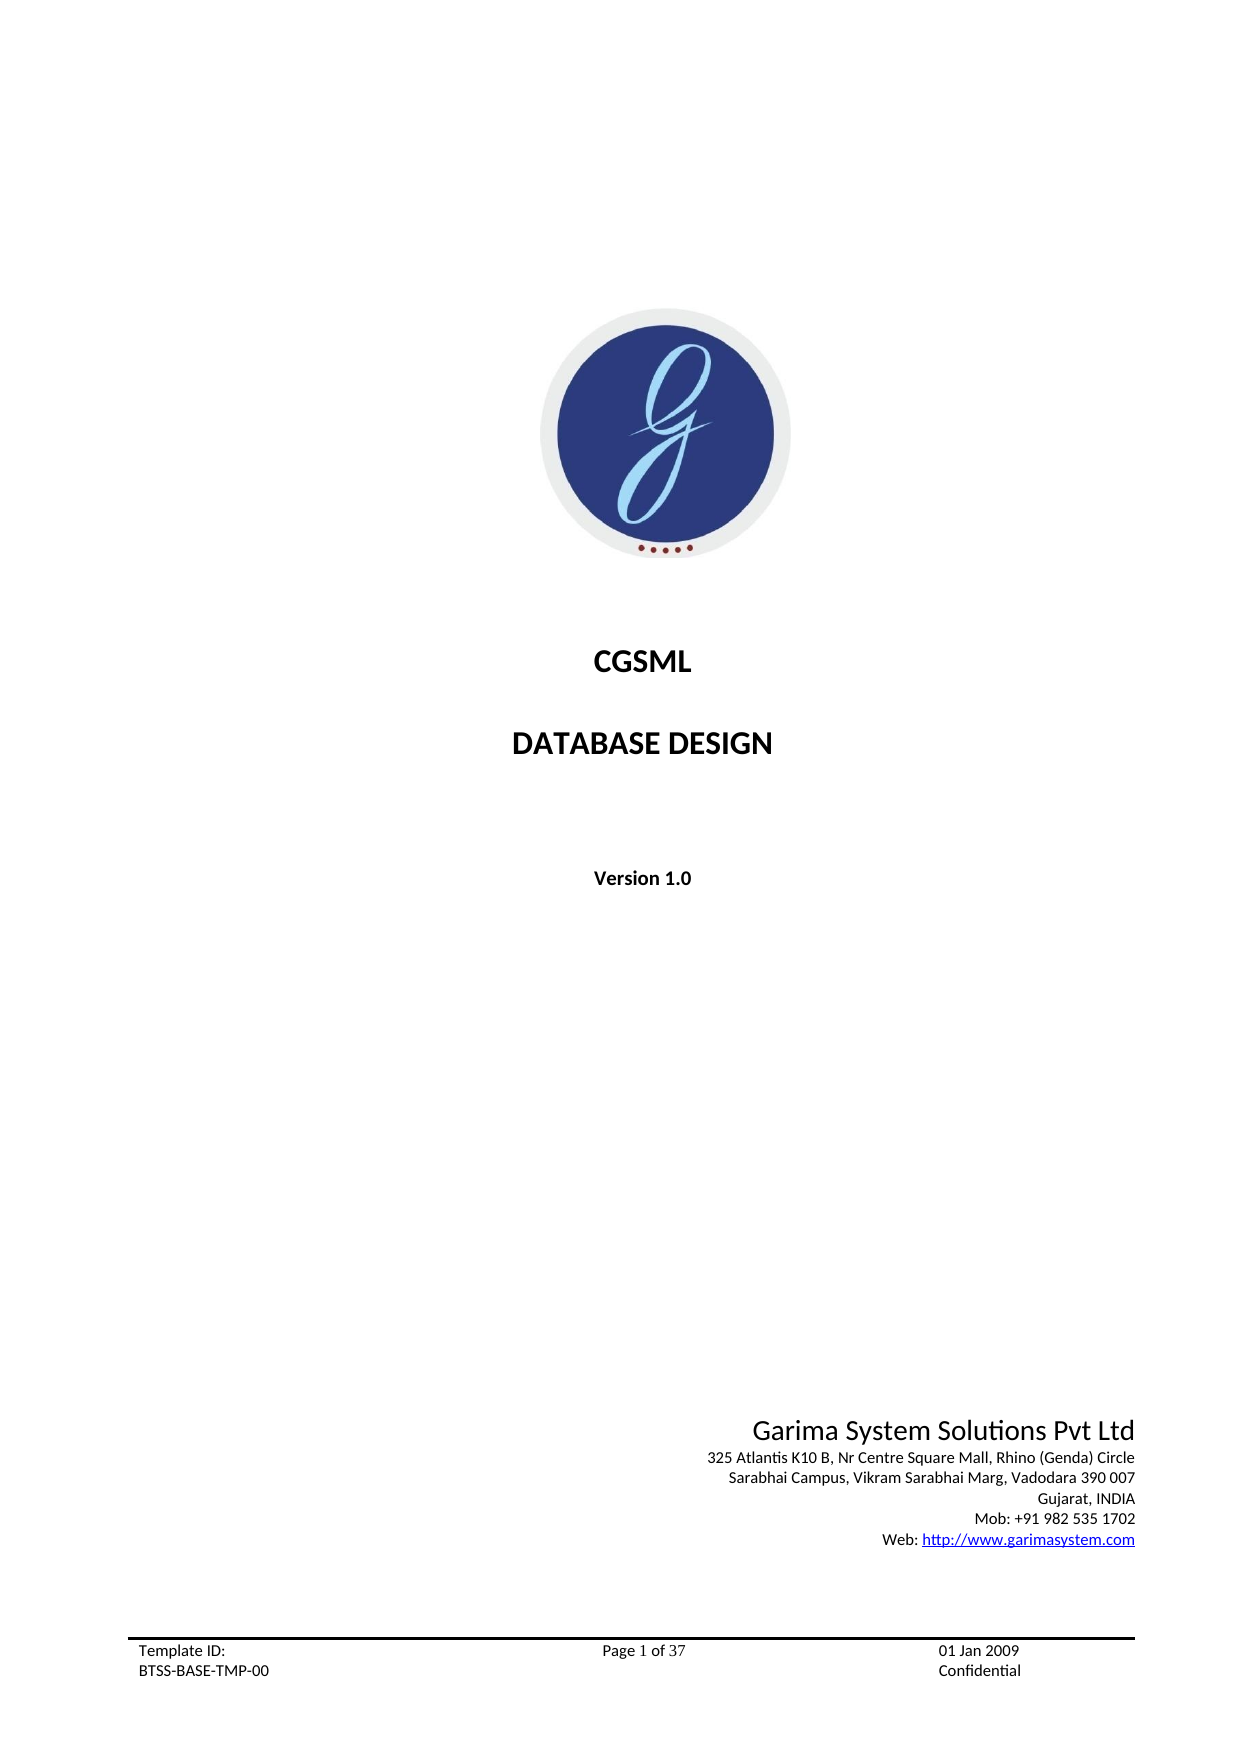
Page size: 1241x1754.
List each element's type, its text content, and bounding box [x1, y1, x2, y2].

text Version 1.0 [150, 866, 1135, 891]
text Sarabhai Campus, Vikram Sarabhai Marg, Vadodara 390 007 [150, 1468, 1135, 1488]
text Gujarat, INDIA [150, 1488, 1135, 1508]
text 325 Atlantis K10 B, Nr Centre Square Mall, Rhino (Genda) Circle [150, 1447, 1135, 1468]
text Garima System Solutions Pvt Ltd [150, 1412, 1135, 1447]
text CGSML [150, 640, 1135, 681]
text Mob: +91 982 535 1702 Web: http://www.garimasystem.com [150, 1508, 1135, 1549]
text DATABASE DESIGN [150, 722, 1135, 762]
